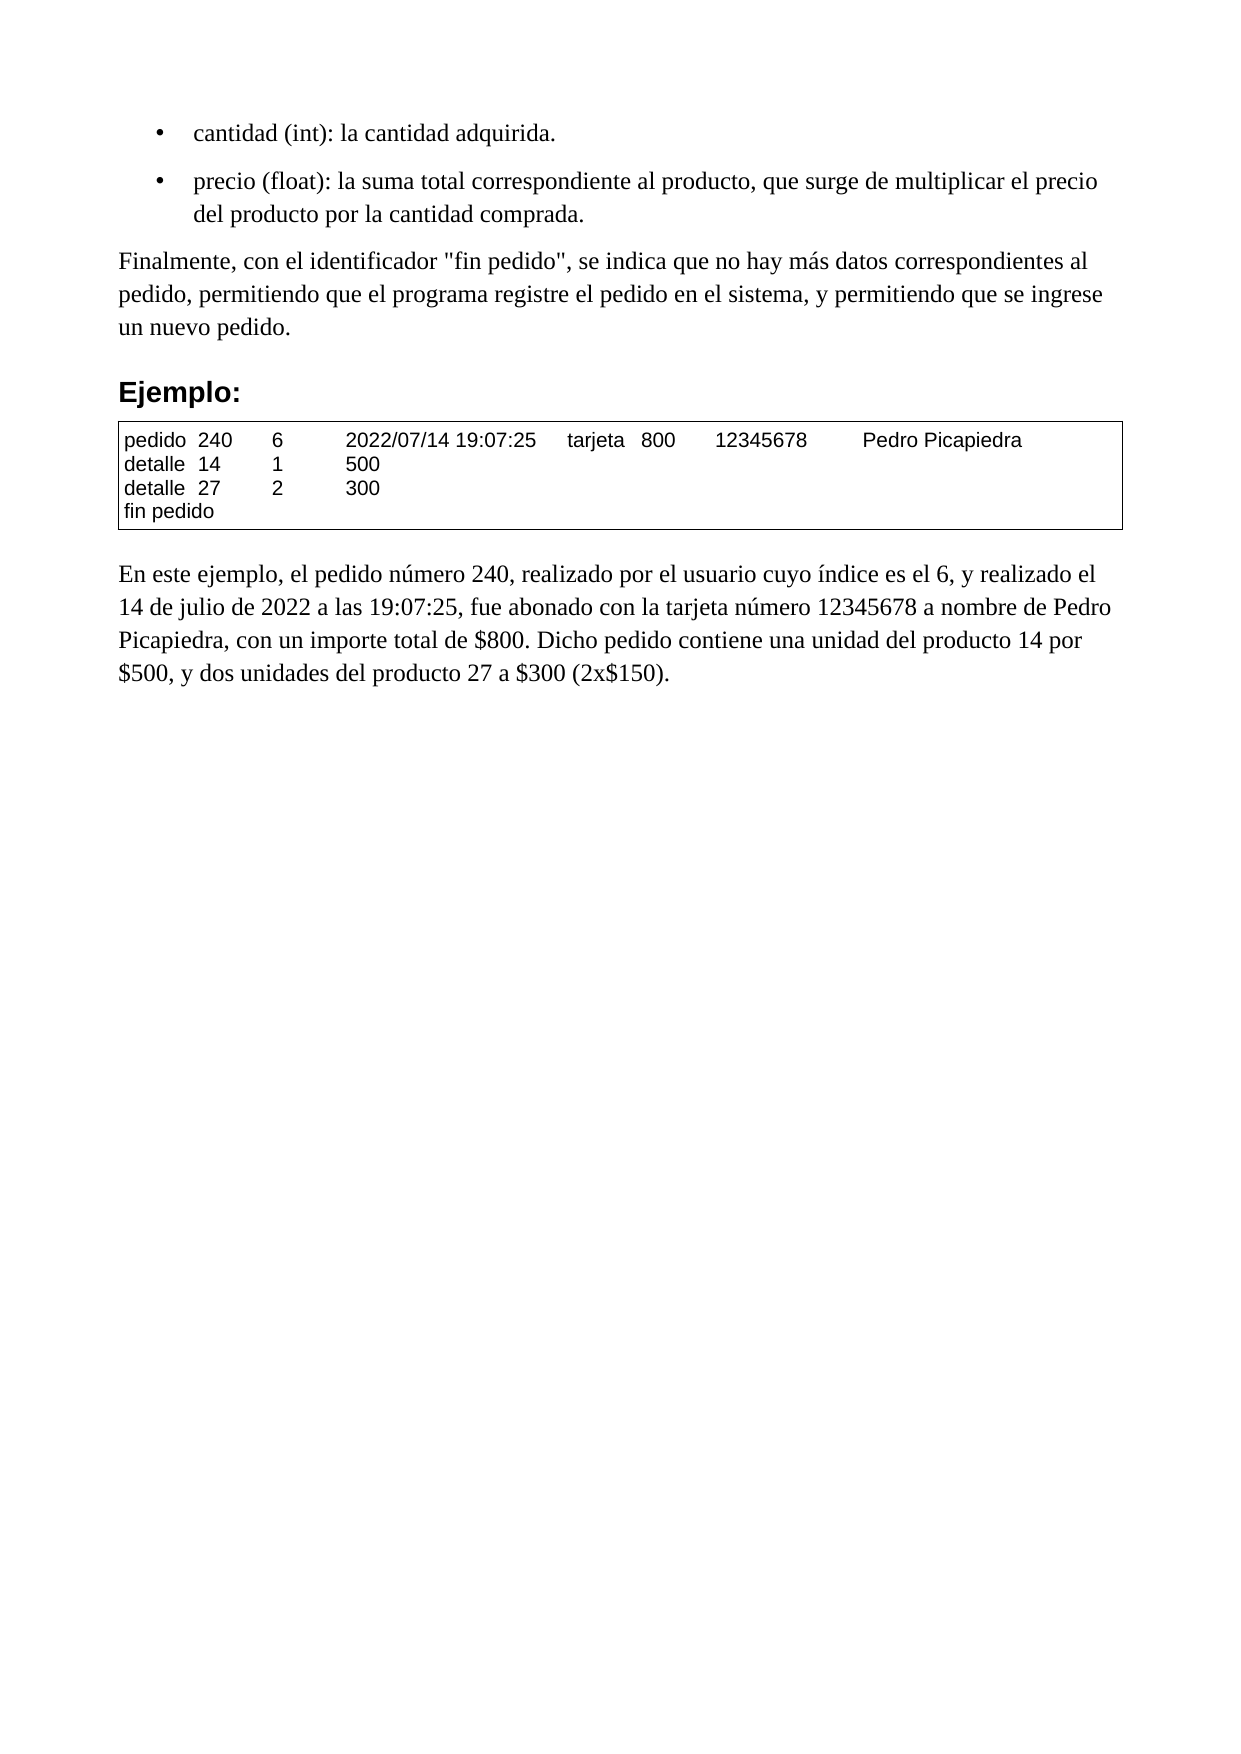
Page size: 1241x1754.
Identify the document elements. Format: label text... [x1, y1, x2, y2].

text En este ejemplo, el pedido número 240, realizado por el usuario cuyo índice es el 6, y realizado el 14 de julio de 2022 a las 19:07:25, fue abonado con la tarjeta número 12345678 a nombre de Pedro Picapiedra, con un importe total de $800. Dicho pedido contiene una unidad del producto 14 por $500, y dos unidades del producto 27 a $300 (2x$150). [118, 559, 1122, 687]
subtitle Ejemplo: [118, 374, 1122, 408]
list precio (float): la suma total correspondiente al producto, que surge de multiplicar el precio del producto por la cantidad comprada. [156, 166, 1122, 227]
text Finalmente, con el identificador "fin pedido", se indica que no hay más datos correspondientes al pedido, permitiendo que el programa registre el pedido en el sistema, y permitiendo que se ingrese un nuevo pedido. [118, 246, 1122, 341]
table_header pedido 240 6 2022/07/14 19:07:25 tarjeta 800 12345678 Pedro Picapiedra detalle 14 1 500 detalle 27 2 300 fin pedido [119, 422, 1122, 529]
list cantidad (int): la cantidad adquirida. [156, 118, 1122, 147]
